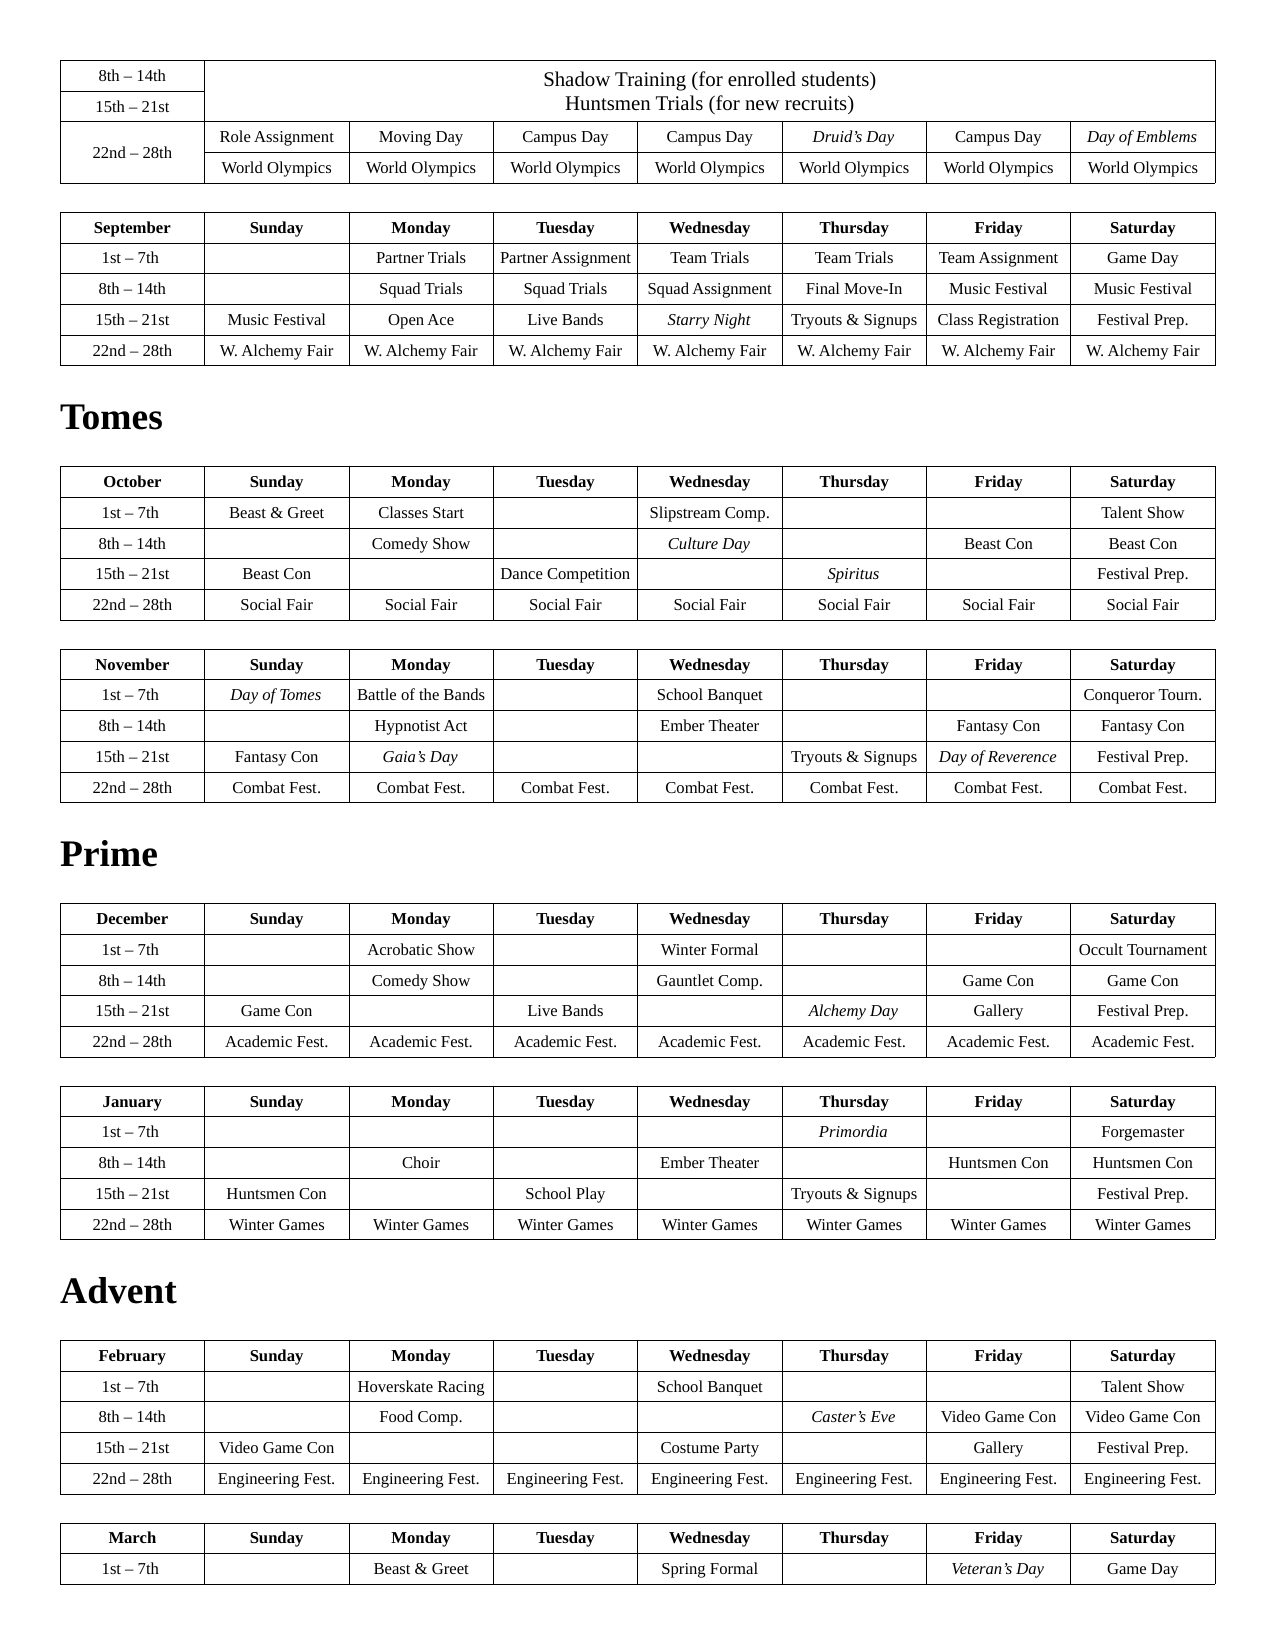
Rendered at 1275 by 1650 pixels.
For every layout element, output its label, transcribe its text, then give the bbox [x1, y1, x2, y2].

table_header Monday [350, 904, 493, 934]
table_cell Beast & Greet [350, 1554, 493, 1584]
table_cell 1st – 7th [61, 1117, 204, 1147]
table_cell Festival Prep. [1071, 1179, 1215, 1208]
table_header Tuesday [494, 650, 637, 679]
table_header Sunday [205, 1341, 349, 1371]
table_header Saturday [1071, 1524, 1215, 1553]
table_cell Starry Night [638, 305, 782, 335]
table_cell Engineering Fest. [1071, 1464, 1215, 1493]
table_cell World Olympics [494, 153, 637, 183]
table_cell [205, 935, 349, 964]
table_cell [927, 935, 1070, 964]
table_cell [927, 559, 1070, 589]
table_cell [783, 680, 926, 710]
table_cell World Olympics [927, 153, 1070, 183]
table_header Saturday [1071, 650, 1215, 679]
table_cell [350, 1117, 493, 1147]
table_cell Talent Show [1071, 498, 1215, 528]
table_cell [494, 711, 637, 741]
table_header Wednesday [638, 650, 782, 679]
table_cell Comedy Show [350, 529, 493, 558]
table_header Tuesday [494, 467, 637, 497]
table_cell Campus Day [638, 122, 782, 152]
table_cell Live Bands [494, 305, 637, 335]
table_cell [638, 742, 782, 772]
table_cell Festival Prep. [1071, 305, 1215, 335]
table_cell Campus Day [494, 122, 637, 152]
table_cell Hypnotist Act [350, 711, 493, 741]
table_cell Music Festival [205, 305, 349, 335]
table_header Tuesday [494, 1087, 637, 1116]
table_cell Ember Theater [638, 1148, 782, 1178]
table_cell Combat Fest. [205, 773, 349, 802]
table_header Wednesday [638, 904, 782, 934]
table_cell Academic Fest. [638, 1027, 782, 1057]
table_header Monday [350, 1087, 493, 1116]
table_cell 22nd – 28th [61, 773, 204, 802]
table_cell Engineering Fest. [494, 1464, 637, 1493]
table_cell Social Fair [494, 590, 637, 620]
table_cell Alchemy Day [783, 996, 926, 1026]
table_cell W. Alchemy Fair [205, 336, 349, 365]
table_cell [350, 559, 493, 589]
table_cell School Banquet [638, 680, 782, 710]
table_cell Engineering Fest. [783, 1464, 926, 1493]
table_cell Talent Show [1071, 1372, 1215, 1401]
table_cell Engineering Fest. [927, 1464, 1070, 1493]
table_cell [927, 680, 1070, 710]
table_cell [205, 1554, 349, 1584]
table_cell Huntsmen Con [927, 1148, 1070, 1178]
table_cell Festival Prep. [1071, 559, 1215, 589]
table_cell Social Fair [350, 590, 493, 620]
table_cell [638, 1179, 782, 1208]
table_header March [61, 1524, 204, 1553]
table_cell Battle of the Bands [350, 680, 493, 710]
subtitle Tomes [60, 394, 1215, 437]
table_cell [783, 498, 926, 528]
table_cell Music Festival [1071, 274, 1215, 304]
table_header January [61, 1087, 204, 1116]
table_cell Fantasy Con [205, 742, 349, 772]
table_header Saturday [1071, 1341, 1215, 1371]
table_cell [205, 966, 349, 995]
table_cell World Olympics [638, 153, 782, 183]
table_cell Beast & Greet [205, 498, 349, 528]
table_cell 22nd – 28th [61, 1210, 204, 1239]
table_cell Video Game Con [927, 1402, 1070, 1432]
table_cell Combat Fest. [494, 773, 637, 802]
table_cell 22nd – 28th [61, 336, 204, 365]
table_cell 8th – 14th [61, 966, 204, 995]
table_cell Partner Trials [350, 244, 493, 273]
table_header Friday [927, 904, 1070, 934]
table_cell Academic Fest. [350, 1027, 493, 1057]
table_cell Engineering Fest. [638, 1464, 782, 1493]
table_cell Winter Games [205, 1210, 349, 1239]
table_header Thursday [783, 650, 926, 679]
table_cell Winter Games [1071, 1210, 1215, 1239]
table_cell [494, 498, 637, 528]
table_header Wednesday [638, 1341, 782, 1371]
table_cell Academic Fest. [205, 1027, 349, 1057]
table_cell Classes Start [350, 498, 493, 528]
table_header Friday [927, 213, 1070, 242]
table_cell 1st – 7th [61, 498, 204, 528]
table_cell Festival Prep. [1071, 1433, 1215, 1463]
table_cell Fantasy Con [1071, 711, 1215, 741]
table_cell [783, 1433, 926, 1463]
table_cell 15th – 21st [61, 996, 204, 1026]
table_cell [783, 935, 926, 964]
table_cell [350, 1433, 493, 1463]
table_cell Music Festival [927, 274, 1070, 304]
table_cell 8th – 14th [61, 61, 204, 91]
table_cell [783, 1554, 926, 1584]
table_cell Day of Tomes [205, 680, 349, 710]
table_header Friday [927, 467, 1070, 497]
table_cell Caster’s Eve [783, 1402, 926, 1432]
table_cell Campus Day [927, 122, 1070, 152]
table_cell [927, 1117, 1070, 1147]
table_header Sunday [205, 1087, 349, 1116]
table_cell Veteran’s Day [927, 1554, 1070, 1584]
table_cell Culture Day [638, 529, 782, 558]
table_cell Squad Trials [494, 274, 637, 304]
table_header Thursday [783, 904, 926, 934]
table_cell [494, 1402, 637, 1432]
table_cell [927, 1179, 1070, 1208]
table_header Friday [927, 1524, 1070, 1553]
table_cell Winter Formal [638, 935, 782, 964]
table_cell 8th – 14th [61, 1148, 204, 1178]
table_cell Winter Games [494, 1210, 637, 1239]
table_cell Combat Fest. [927, 773, 1070, 802]
table_cell Winter Games [783, 1210, 926, 1239]
table_cell Academic Fest. [494, 1027, 637, 1057]
table_cell Food Comp. [350, 1402, 493, 1432]
table_cell School Play [494, 1179, 637, 1208]
table_cell Winter Games [638, 1210, 782, 1239]
table_header Tuesday [494, 1341, 637, 1371]
table_header Saturday [1071, 213, 1215, 242]
table_cell 1st – 7th [61, 935, 204, 964]
table_cell [638, 1117, 782, 1147]
table_cell Winter Games [927, 1210, 1070, 1239]
table_cell Combat Fest. [350, 773, 493, 802]
table_cell Comedy Show [350, 966, 493, 995]
table_cell [205, 274, 349, 304]
table_cell [205, 1148, 349, 1178]
table_cell Team Trials [783, 244, 926, 273]
table_cell Social Fair [205, 590, 349, 620]
table_cell 8th – 14th [61, 711, 204, 741]
table_cell Academic Fest. [1071, 1027, 1215, 1057]
table_cell Game Con [1071, 966, 1215, 995]
table_cell Conqueror Tourn. [1071, 680, 1215, 710]
table_header Monday [350, 467, 493, 497]
table_cell [494, 1433, 637, 1463]
table_cell Festival Prep. [1071, 996, 1215, 1026]
table_cell Class Registration [927, 305, 1070, 335]
table_cell School Banquet [638, 1372, 782, 1401]
table_cell Engineering Fest. [205, 1464, 349, 1493]
table_cell Gauntlet Comp. [638, 966, 782, 995]
table_cell 15th – 21st [61, 92, 204, 121]
table_cell Combat Fest. [783, 773, 926, 802]
table_cell Choir [350, 1148, 493, 1178]
table_header Friday [927, 1087, 1070, 1116]
table_cell Druid’s Day [783, 122, 926, 152]
table_cell World Olympics [205, 153, 349, 183]
table_cell [205, 244, 349, 273]
table_cell [927, 498, 1070, 528]
table_cell [350, 1179, 493, 1208]
table_header Wednesday [638, 213, 782, 242]
table_cell Game Day [1071, 244, 1215, 273]
table_cell [205, 1372, 349, 1401]
table_header Wednesday [638, 467, 782, 497]
table_cell [494, 1148, 637, 1178]
table_cell World Olympics [1071, 153, 1215, 183]
table_cell W. Alchemy Fair [494, 336, 637, 365]
table_cell W. Alchemy Fair [927, 336, 1070, 365]
table_cell Acrobatic Show [350, 935, 493, 964]
subtitle Advent [60, 1268, 1215, 1311]
table_cell Video Game Con [205, 1433, 349, 1463]
table_header Sunday [205, 1524, 349, 1553]
table_header Tuesday [494, 1524, 637, 1553]
table_header Sunday [205, 904, 349, 934]
table_cell Festival Prep. [1071, 742, 1215, 772]
table_cell W. Alchemy Fair [350, 336, 493, 365]
table_cell [494, 966, 637, 995]
table_cell [205, 529, 349, 558]
table_cell Tryouts & Signups [783, 742, 926, 772]
table_cell [638, 996, 782, 1026]
table_cell Day of Emblems [1071, 122, 1215, 152]
table_cell [783, 1372, 926, 1401]
table_header Friday [927, 650, 1070, 679]
table_cell Moving Day [350, 122, 493, 152]
table_cell Combat Fest. [638, 773, 782, 802]
table_cell Final Move-In [783, 274, 926, 304]
table_cell [350, 996, 493, 1026]
table_cell Slipstream Comp. [638, 498, 782, 528]
table_header February [61, 1341, 204, 1371]
table_cell [494, 1117, 637, 1147]
table_cell Beast Con [927, 529, 1070, 558]
table_header November [61, 650, 204, 679]
table_cell Social Fair [927, 590, 1070, 620]
table_cell Primordia [783, 1117, 926, 1147]
table_cell Shadow Training (for enrolled students) Huntsmen Trials (for new recruits) [205, 61, 1215, 121]
table_cell [638, 1402, 782, 1432]
table_header Thursday [783, 1341, 926, 1371]
table_cell Team Trials [638, 244, 782, 273]
table_cell 22nd – 28th [61, 590, 204, 620]
table_cell 1st – 7th [61, 1372, 204, 1401]
table_cell Squad Trials [350, 274, 493, 304]
table_cell [494, 935, 637, 964]
table_cell [494, 1372, 637, 1401]
table_cell Squad Assignment [638, 274, 782, 304]
table_header Saturday [1071, 904, 1215, 934]
table_header Tuesday [494, 904, 637, 934]
table_cell Video Game Con [1071, 1402, 1215, 1432]
table_header Saturday [1071, 467, 1215, 497]
table_cell 22nd – 28th [61, 1464, 204, 1493]
table_header Thursday [783, 1524, 926, 1553]
table_cell 8th – 14th [61, 1402, 204, 1432]
table_cell W. Alchemy Fair [783, 336, 926, 365]
table_cell 8th – 14th [61, 529, 204, 558]
table_cell [927, 1372, 1070, 1401]
table_cell [205, 1117, 349, 1147]
table_header Sunday [205, 650, 349, 679]
table_cell Occult Tournament [1071, 935, 1215, 964]
table_cell Social Fair [638, 590, 782, 620]
table_cell [494, 742, 637, 772]
table_cell Gallery [927, 996, 1070, 1026]
table_cell Role Assignment [205, 122, 349, 152]
table_cell W. Alchemy Fair [1071, 336, 1215, 365]
table_cell [783, 966, 926, 995]
table_cell 15th – 21st [61, 305, 204, 335]
table_cell Engineering Fest. [350, 1464, 493, 1493]
table_header December [61, 904, 204, 934]
table_cell World Olympics [783, 153, 926, 183]
table_cell 1st – 7th [61, 680, 204, 710]
table_cell Beast Con [1071, 529, 1215, 558]
table_header Saturday [1071, 1087, 1215, 1116]
table_cell Team Assignment [927, 244, 1070, 273]
table_cell Game Con [205, 996, 349, 1026]
table_header Tuesday [494, 213, 637, 242]
table_cell 22nd – 28th [61, 122, 204, 183]
table_cell Spring Formal [638, 1554, 782, 1584]
table_cell Combat Fest. [1071, 773, 1215, 802]
table_cell Social Fair [783, 590, 926, 620]
table_cell Costume Party [638, 1433, 782, 1463]
table_cell 15th – 21st [61, 742, 204, 772]
table_cell Hoverskate Racing [350, 1372, 493, 1401]
subtitle Prime [60, 831, 1215, 874]
table_cell Academic Fest. [927, 1027, 1070, 1057]
table_cell Beast Con [205, 559, 349, 589]
table_cell Ember Theater [638, 711, 782, 741]
table_cell Game Con [927, 966, 1070, 995]
table_cell Academic Fest. [783, 1027, 926, 1057]
table_cell Game Day [1071, 1554, 1215, 1584]
table_cell [783, 1148, 926, 1178]
table_header Wednesday [638, 1087, 782, 1116]
table_cell Open Ace [350, 305, 493, 335]
table_cell Spiritus [783, 559, 926, 589]
table_header Monday [350, 650, 493, 679]
table_cell 15th – 21st [61, 1433, 204, 1463]
table_cell Live Bands [494, 996, 637, 1026]
table_header Friday [927, 1341, 1070, 1371]
table_cell Huntsmen Con [205, 1179, 349, 1208]
table_cell [205, 711, 349, 741]
table_cell [783, 529, 926, 558]
table_cell [783, 711, 926, 741]
table_header October [61, 467, 204, 497]
table_header Thursday [783, 1087, 926, 1116]
table_cell Tryouts & Signups [783, 1179, 926, 1208]
table_cell Dance Competition [494, 559, 637, 589]
table_cell Tryouts & Signups [783, 305, 926, 335]
table_cell 15th – 21st [61, 1179, 204, 1208]
table_cell [494, 529, 637, 558]
table_cell Gallery [927, 1433, 1070, 1463]
table_cell Fantasy Con [927, 711, 1070, 741]
table_cell Day of Reverence [927, 742, 1070, 772]
table_cell W. Alchemy Fair [638, 336, 782, 365]
table_header Thursday [783, 213, 926, 242]
table_cell 22nd – 28th [61, 1027, 204, 1057]
table_header Monday [350, 1524, 493, 1553]
table_cell Gaia’s Day [350, 742, 493, 772]
table_header Sunday [205, 467, 349, 497]
table_cell Social Fair [1071, 590, 1215, 620]
table_cell [638, 559, 782, 589]
table_cell 1st – 7th [61, 1554, 204, 1584]
table_cell Winter Games [350, 1210, 493, 1239]
table_header September [61, 213, 204, 242]
table_cell [494, 1554, 637, 1584]
table_cell World Olympics [350, 153, 493, 183]
table_header Monday [350, 1341, 493, 1371]
table_cell 15th – 21st [61, 559, 204, 589]
table_cell 8th – 14th [61, 274, 204, 304]
table_header Wednesday [638, 1524, 782, 1553]
table_cell [494, 680, 637, 710]
table_header Monday [350, 213, 493, 242]
table_cell 1st – 7th [61, 244, 204, 273]
table_cell Forgemaster [1071, 1117, 1215, 1147]
table_cell Partner Assignment [494, 244, 637, 273]
table_cell [205, 1402, 349, 1432]
table_header Sunday [205, 213, 349, 242]
table_header Thursday [783, 467, 926, 497]
table_cell Huntsmen Con [1071, 1148, 1215, 1178]
